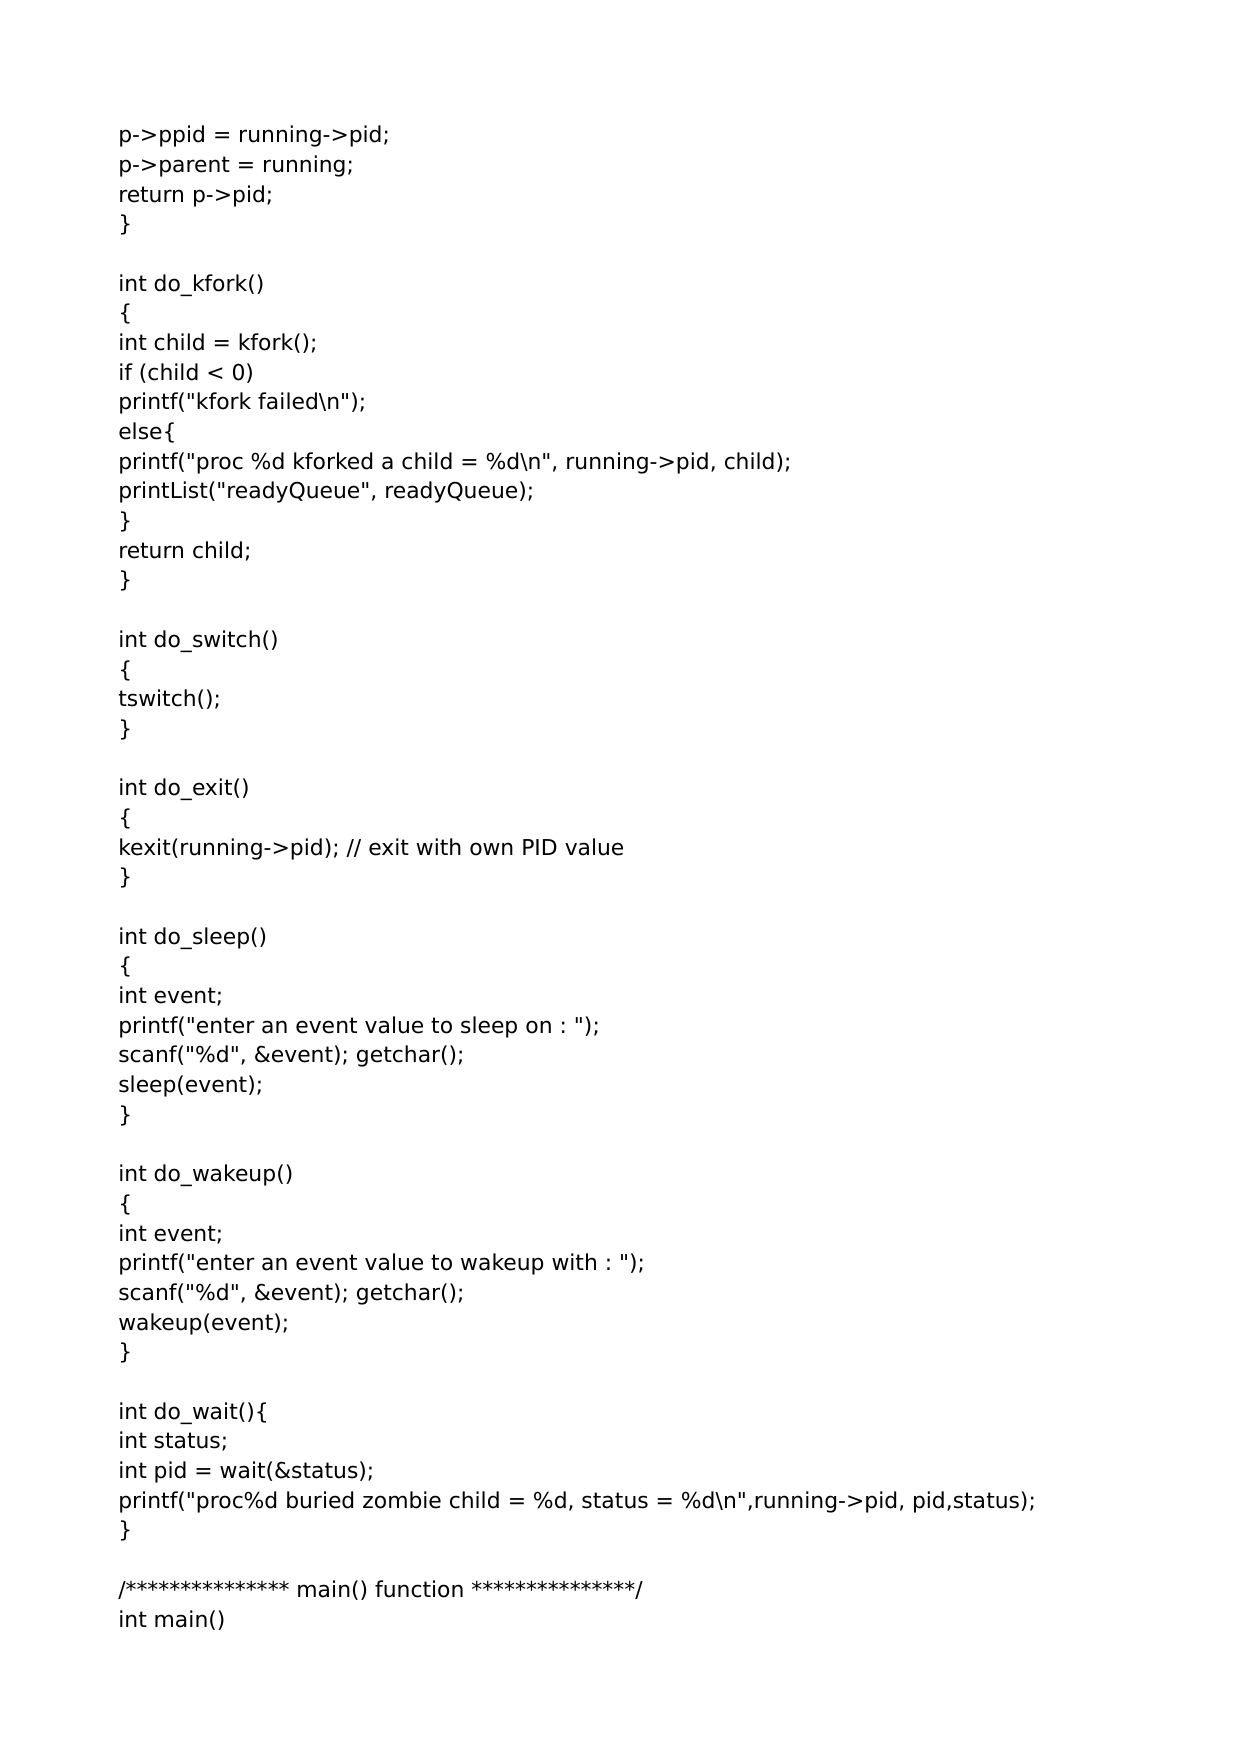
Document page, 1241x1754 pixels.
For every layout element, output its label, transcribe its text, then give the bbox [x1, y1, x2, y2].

text printf("enter an event value to sleep on : "); [118, 1009, 1122, 1038]
text printf("proc%d buried zombie child = %d, status = %d\n",running->pid, pid,status); [118, 1484, 1122, 1513]
text int pid = wait(&status); [118, 1454, 1122, 1484]
text } [118, 860, 1122, 890]
text int event; [118, 1217, 1122, 1246]
text } [118, 504, 1122, 534]
text { [118, 1187, 1122, 1217]
text printList("readyQueue", readyQueue); [118, 474, 1122, 504]
text else{ [118, 415, 1122, 445]
text { [118, 296, 1122, 326]
text sleep(event); [118, 1068, 1122, 1098]
text { [118, 652, 1122, 682]
text int status; [118, 1424, 1122, 1454]
text int do_switch() [118, 623, 1122, 652]
text int do_wakeup() [118, 1157, 1122, 1187]
text p->parent = running; [118, 148, 1122, 177]
text int do_wait(){ [118, 1395, 1122, 1424]
text return child; [118, 534, 1122, 563]
text } [118, 712, 1122, 742]
text } [118, 1098, 1122, 1127]
text } [118, 1335, 1122, 1365]
text int main() [118, 1602, 1122, 1632]
text int child = kfork(); [118, 326, 1122, 356]
text if (child < 0) [118, 356, 1122, 385]
text scanf("%d", &event); getchar(); [118, 1276, 1122, 1306]
text /*************** main() function ***************/ [118, 1573, 1122, 1602]
text } [118, 207, 1122, 237]
text } [118, 1513, 1122, 1543]
text int do_exit() [118, 771, 1122, 801]
text { [118, 949, 1122, 979]
text int do_sleep() [118, 920, 1122, 949]
text } [118, 563, 1122, 593]
text p->ppid = running->pid; [118, 118, 1122, 148]
text printf("proc %d kforked a child = %d\n", running->pid, child); [118, 445, 1122, 474]
text kexit(running->pid); // exit with own PID value [118, 831, 1122, 860]
text printf("kfork failed\n"); [118, 385, 1122, 415]
text { [118, 801, 1122, 831]
text int do_kfork() [118, 267, 1122, 296]
text return p->pid; [118, 177, 1122, 207]
text scanf("%d", &event); getchar(); [118, 1038, 1122, 1068]
text int event; [118, 979, 1122, 1009]
text wakeup(event); [118, 1306, 1122, 1335]
text tswitch(); [118, 682, 1122, 712]
text printf("enter an event value to wakeup with : "); [118, 1246, 1122, 1276]
